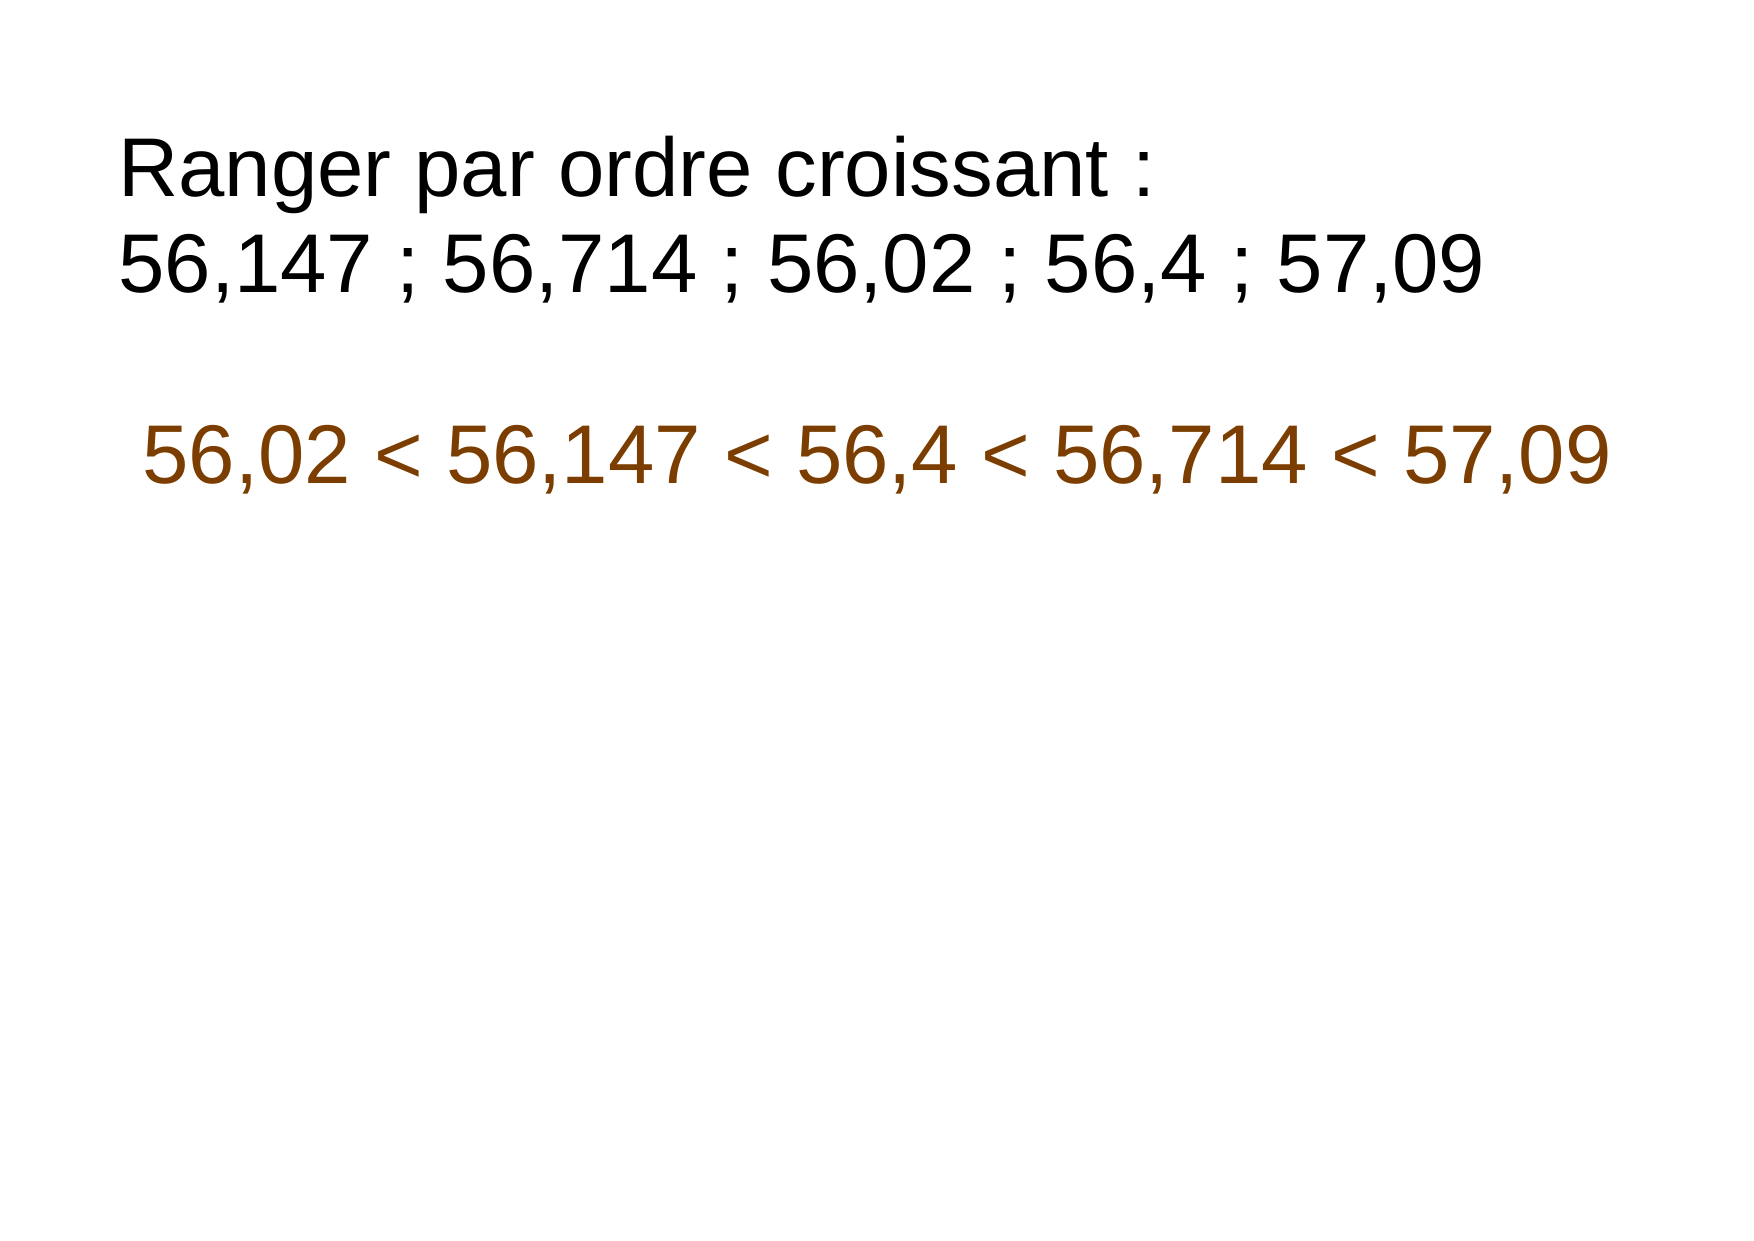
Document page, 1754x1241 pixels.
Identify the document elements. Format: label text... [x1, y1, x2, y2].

text 56,02 < 56,147 < 56,4 < 56,714 < 57,09 [118, 406, 1636, 501]
text Ranger par ordre croissant : [118, 118, 1636, 214]
text 56,147 ; 56,714 ; 56,02 ; 56,4 ; 57,09 [118, 214, 1636, 310]
